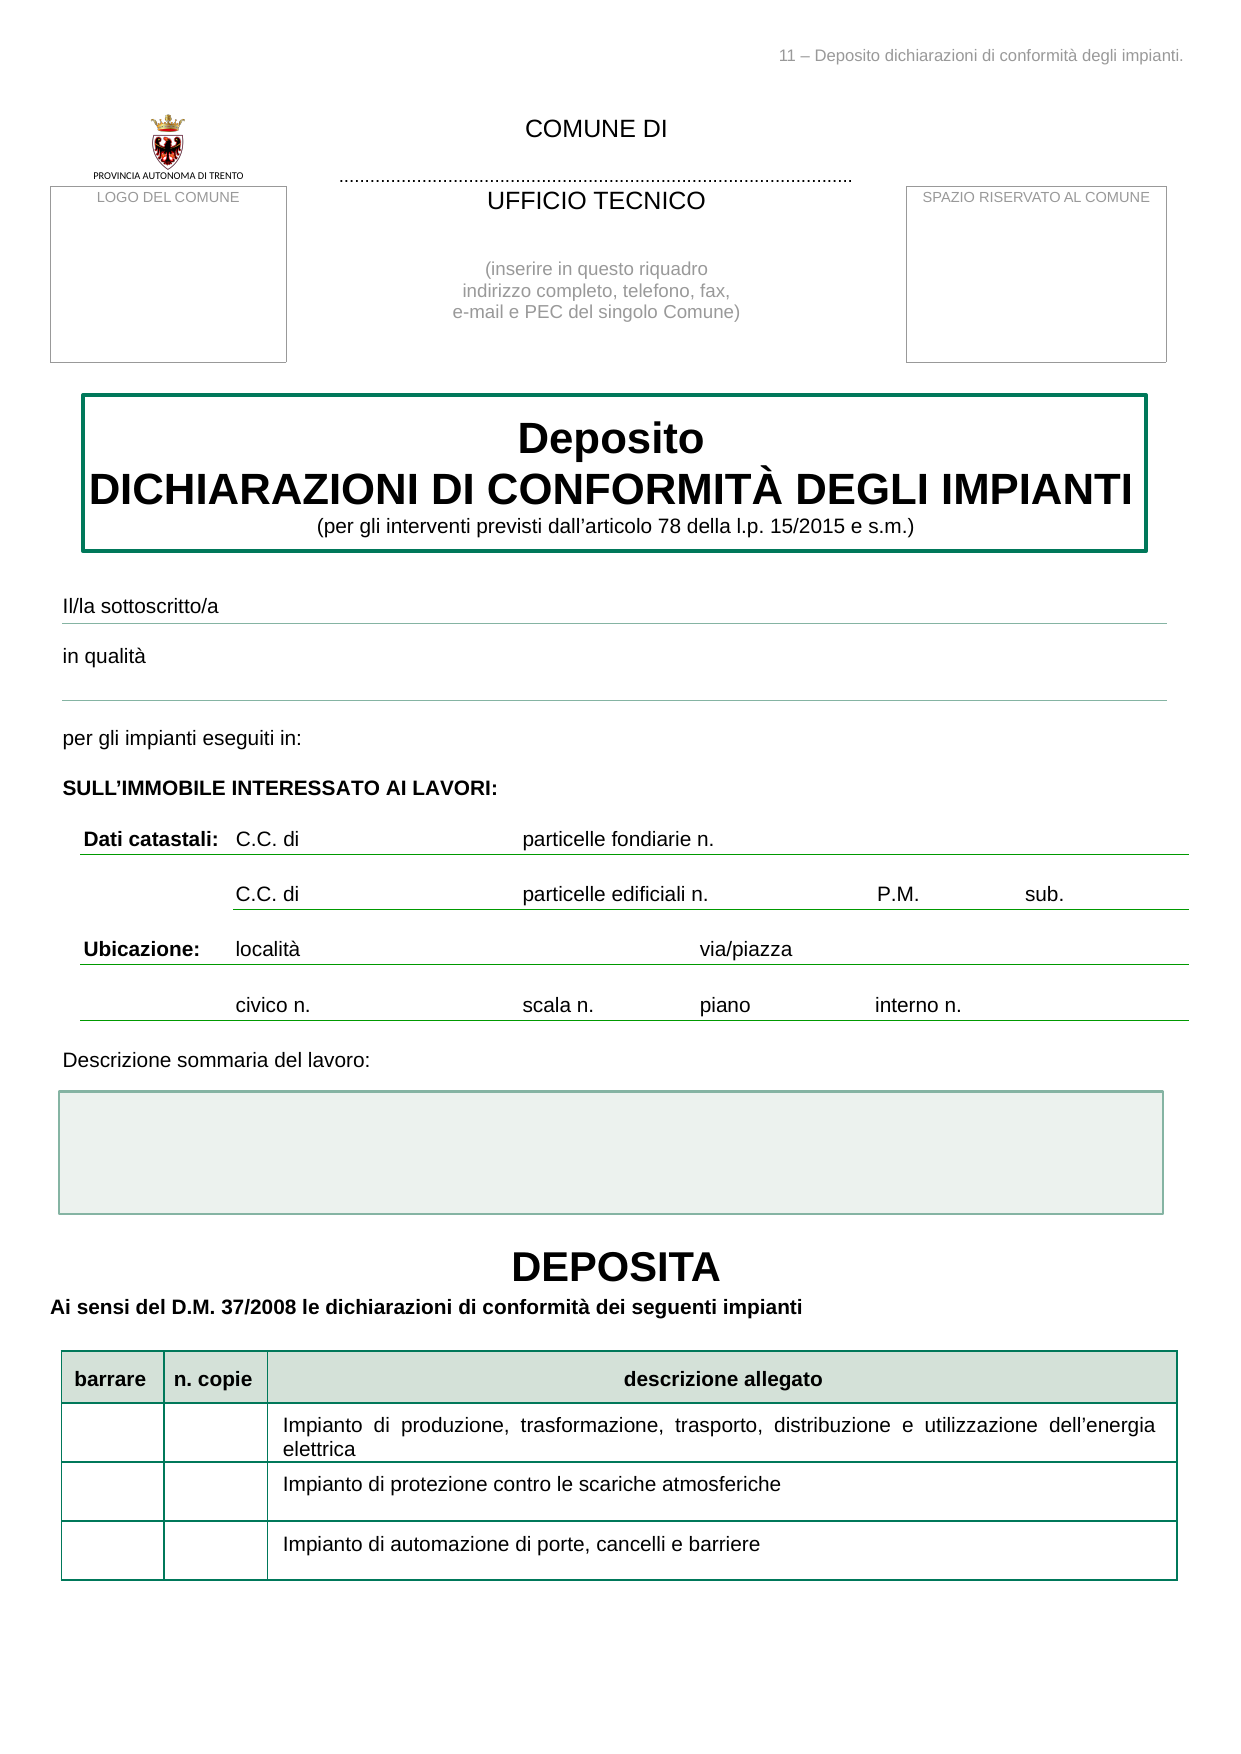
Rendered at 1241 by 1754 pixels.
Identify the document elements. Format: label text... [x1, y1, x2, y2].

table_cell [62, 1463, 163, 1520]
text DICHIARAZIONI DI CONFORMITÀ DEGLI IMPIANTI [85, 463, 1148, 513]
table_cell Impianto di automazione di porte, cancelli e barriere [268, 1522, 1176, 1579]
table_cell Impianto di produzione, trasformazione, trasporto, distribuzione e utilizzazione dell’energia elettrica [268, 1404, 1176, 1461]
table_cell UFFICIO TECNICO (inserire in questo riquadro indirizzo completo, telefono, fax, e-mail e PEC del singolo Comune) [287, 186, 906, 362]
text Dati catastali: C.C. di particelle fondiarie n. [80, 823, 1189, 854]
table_cell [165, 1463, 267, 1520]
picture [150, 114, 186, 170]
text in qualità [62, 644, 1186, 667]
table_header PROVINCIA AUTONOMA DI TRENTO [50, 114, 286, 186]
text DEPOSITA [507, 1242, 724, 1290]
table_header n. copie [165, 1352, 267, 1402]
text civico n. scala n. piano interno n. [80, 989, 1189, 1020]
text Descrizione sommaria del lavoro: [62, 1048, 1186, 1071]
table_header [906, 114, 1166, 186]
table_cell [165, 1522, 267, 1579]
text Deposito [85, 412, 1148, 462]
table_header descrizione allegato [268, 1352, 1176, 1402]
table_cell [62, 1404, 163, 1461]
text (per gli interventi previsti dall’articolo 78 della l.p. 15/2015 e s.m.) [291, 514, 941, 537]
table_header COMUNE DI ................................................................................................... [286, 114, 906, 186]
text Il/la sottoscritto/a [62, 594, 1186, 617]
table_cell [62, 1522, 163, 1579]
table_cell SPAZIO RISERVATO AL COMUNE [907, 187, 1166, 362]
text Ai sensi del D.M. 37/2008 le dichiarazioni di conformità dei seguenti impianti [50, 1291, 1184, 1320]
text C.C. di particelle edificiali n. P.M. sub. [232, 878, 1189, 909]
table_cell [165, 1404, 267, 1461]
text per gli impianti eseguiti in: [62, 725, 1186, 748]
table_cell LOGO DEL COMUNE [51, 187, 286, 362]
text Ubicazione: località via/piazza [80, 933, 1189, 964]
text SULL’IMMOBILE INTERESSATO AI LAVORI: [62, 776, 1186, 799]
table_cell Impianto di protezione contro le scariche atmosferiche [268, 1463, 1176, 1520]
table_header barrare [62, 1352, 163, 1402]
